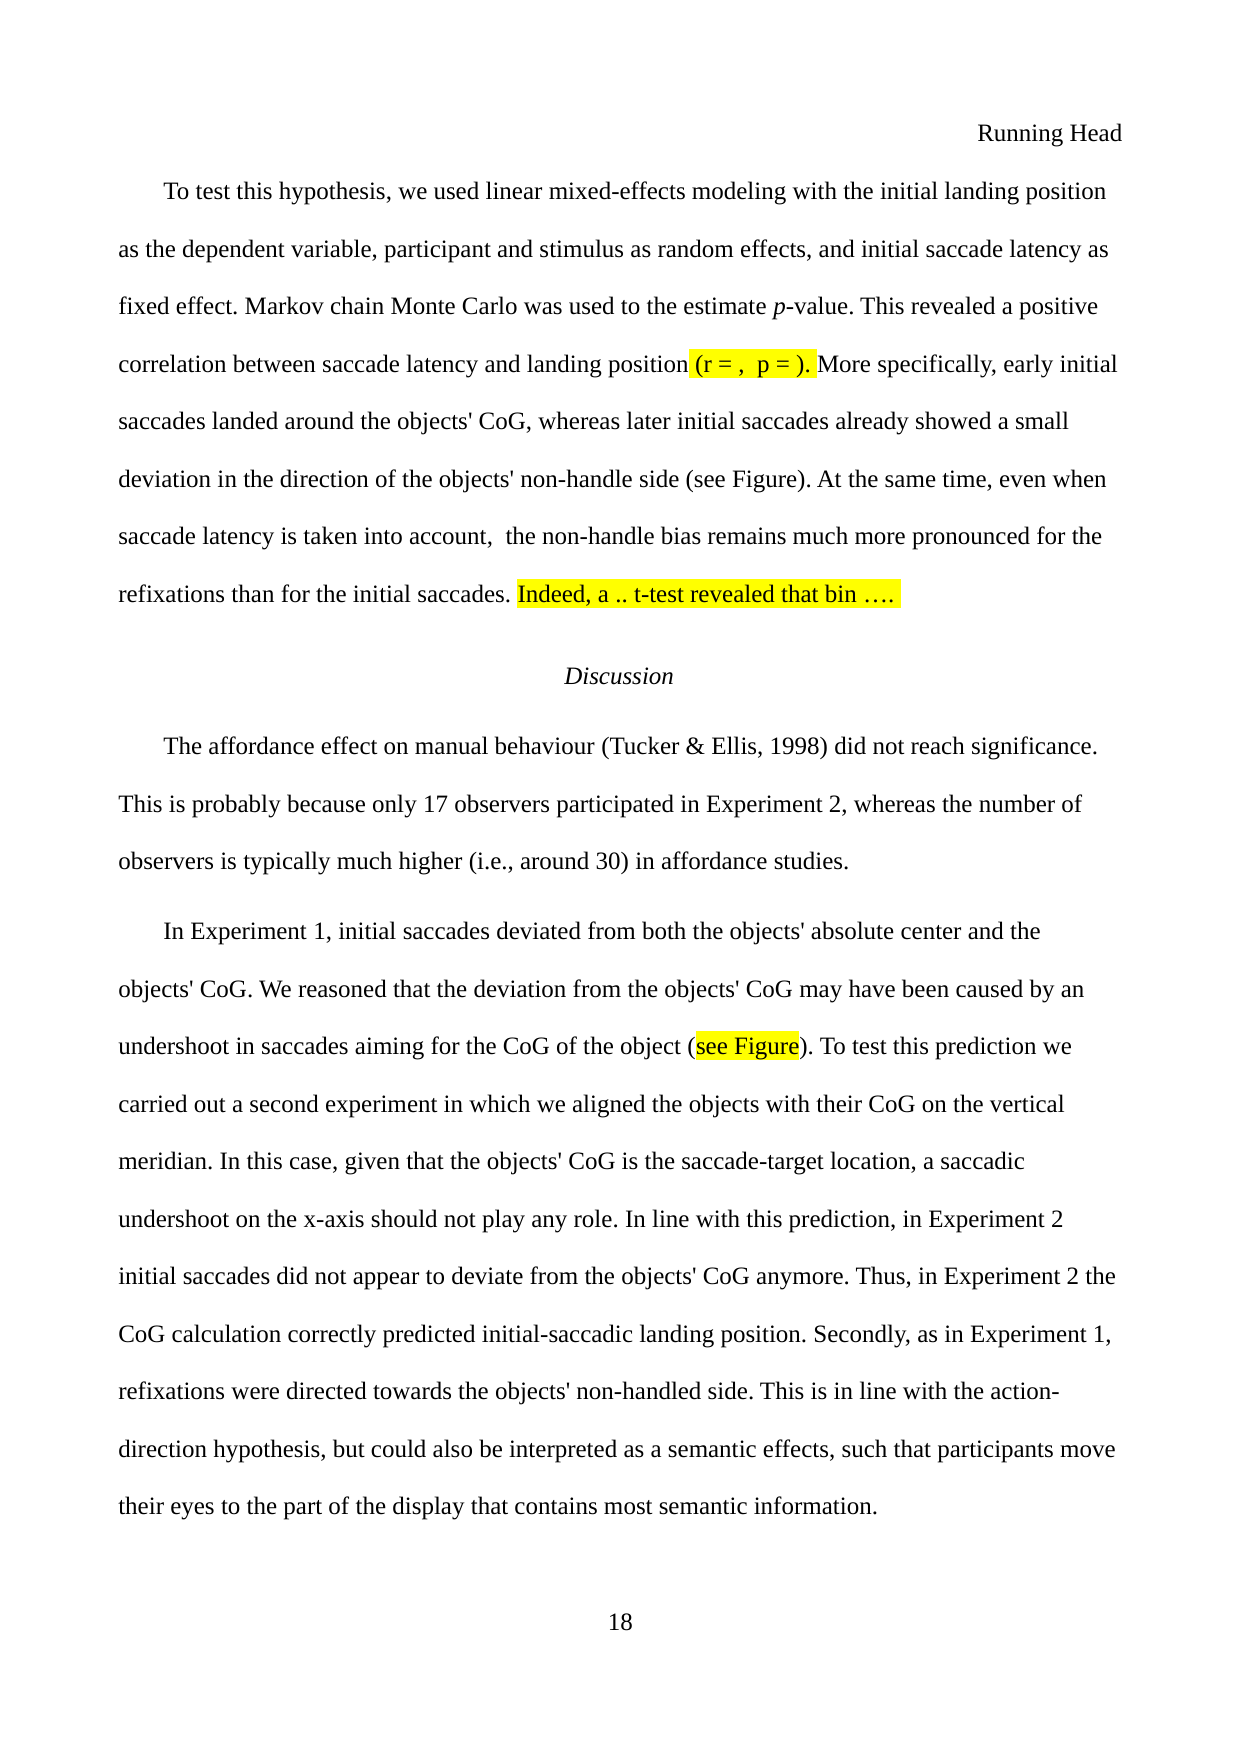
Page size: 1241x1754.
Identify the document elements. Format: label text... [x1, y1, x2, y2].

text The affordance effect on manual behaviour (Tucker & Ellis, 1998) did not reach significance. This is probably because only 17 observers participated in Experiment 2, whereas the number of observers is typically much higher (i.e., around 30) in affordance studies. [118, 731, 1122, 875]
subtitle Discussion [118, 661, 1122, 690]
text In Experiment 1, initial saccades deviated from both the objects' absolute center and the objects' CoG. We reasoned that the deviation from the objects' CoG may have been caused by an undershoot in saccades aiming for the CoG of the object (see Figure). To test this prediction we carried out a second experiment in which we aligned the objects with their CoG on the vertical meridian. In this case, given that the objects' CoG is the saccade-target location, a saccadic undershoot on the x-axis should not play any role. In line with this prediction, in Experiment 2 initial saccades did not appear to deviate from the objects' CoG anymore. Thus, in Experiment 2 the CoG calculation correctly predicted initial-saccadic landing position. Secondly, as in Experiment 1, refixations were directed towards the objects' non-handled side. This is in line with the action-direction hypothesis, but could also be interpreted as a semantic effects, such that participants move their eyes to the part of the display that contains most semantic information. [118, 916, 1122, 1520]
text To test this hypothesis, we used linear mixed-effects modeling with the initial landing position as the dependent variable, participant and stimulus as random effects, and initial saccade latency as fixed effect. Markov chain Monte Carlo was used to the estimate p-value. This revealed a positive correlation between saccade latency and landing position (r = , p = ). More specifically, early initial saccades landed around the objects' CoG, whereas later initial saccades already showed a small deviation in the direction of the objects' non-handle side (see Figure). At the same time, even when saccade latency is taken into account, the non-handle bias remains much more pronounced for the refixations than for the initial saccades. Indeed, a .. t-test revealed that bin …. [118, 176, 1122, 608]
